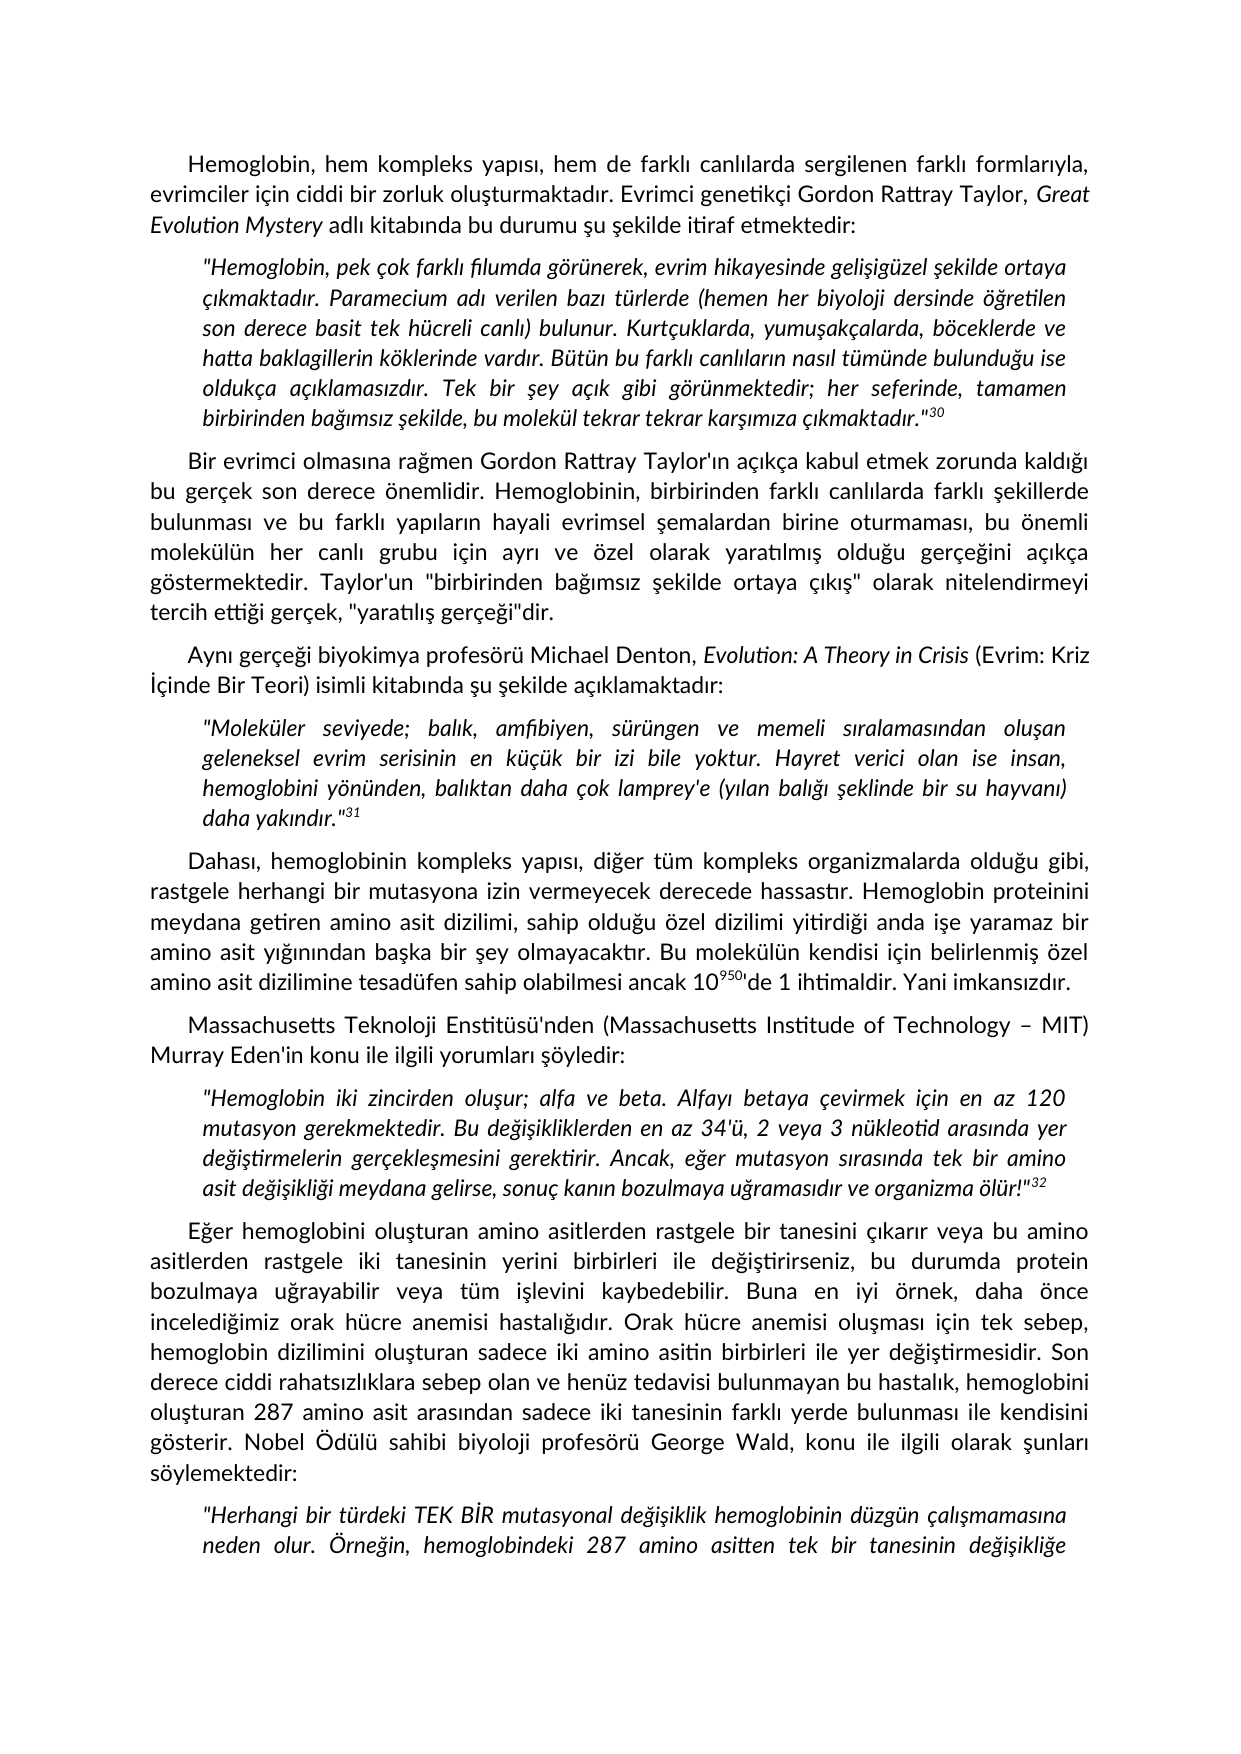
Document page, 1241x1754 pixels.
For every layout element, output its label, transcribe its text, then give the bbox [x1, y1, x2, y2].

text Hemoglobin, hem kompleks yapısı, hem de farklı canlılarda sergilenen farklı formlarıyla, evrimciler için ciddi bir zorluk oluşturmaktadır. Evrimci genetikçi Gordon Rattray Taylor, Great Evolution Mystery adlı kitabında bu durumu şu şekilde itiraf etmektedir: [150, 150, 1090, 238]
text Eğer hemoglobini oluşturan amino asitlerden rastgele bir tanesini çıkarır veya bu amino asitlerden rastgele iki tanesinin yerini birbirleri ile değiştirirseniz, bu durumda protein bozulmaya uğrayabilir veya tüm işlevini kaybedebilir. Buna en iyi örnek, daha önce incelediğimiz orak hücre anemisi hastalığıdır. Orak hücre anemisi oluşması için tek sebep, hemoglobin dizilimini oluşturan sadece iki amino asitin birbirleri ile yer değiştirmesidir. Son derece ciddi rahatsızlıklara sebep olan ve henüz tedavisi bulunmayan bu hastalık, hemoglobini oluşturan 287 amino asit arasından sadece iki tanesinin farklı yerde bulunması ile kendisini gösterir. Nobel Ödülü sahibi biyoloji profesörü George Wald, konu ile ilgili olarak şunları söylemektedir: [150, 1217, 1090, 1486]
text "Hemoglobin, pek çok farklı filumda görünerek, evrim hikayesinde gelişigüzel şekilde ortaya çıkmaktadır. Paramecium adı verilen bazı türlerde (hemen her biyoloji dersinde öğretilen son derece basit tek hücreli canlı) bulunur. Kurtçuklarda, yumuşakçalarda, böceklerde ve hatta baklagillerin köklerinde vardır. Bütün bu farklı canlıların nasıl tümünde bulunduğu ise oldukça açıklamasızdır. Tek bir şey açık gibi görünmektedir; her seferinde, tamamen birbirinden bağımsız şekilde, bu molekül tekrar tekrar karşımıza çıkmaktadır."30 [202, 253, 1068, 432]
text "Hemoglobin iki zincirden oluşur; alfa ve beta. Alfayı betaya çevirmek için en az 120 mutasyon gerekmektedir. Bu değişikliklerden en az 34'ü, 2 veya 3 nükleotid arasında yer değiştirmelerin gerçekleşmesini gerektirir. Ancak, eğer mutasyon sırasında tek bir amino asit değişikliği meydana gelirse, sonuç kanın bozulmaya uğramasıdır ve organizma ölür!"32 [202, 1083, 1068, 1201]
text Bir evrimci olmasına rağmen Gordon Rattray Taylor'ın açıkça kabul etmek zorunda kaldığı bu gerçek son derece önemlidir. Hemoglobinin, birbirinden farklı canlılarda farklı şekillerde bulunması ve bu farklı yapıların hayali evrimsel şemalardan birine oturmaması, bu önemli molekülün her canlı grubu için ayrı ve özel olarak yaratılmış olduğu gerçeğini açıkça göstermektedir. Taylor'un "birbirinden bağımsız şekilde ortaya çıkış" olarak nitelendirmeyi tercih ettiği gerçek, "yaratılış gerçeği"dir. [150, 447, 1090, 625]
text Dahası, hemoglobinin kompleks yapısı, diğer tüm kompleks organizmalarda olduğu gibi, rastgele herhangi bir mutasyona izin vermeyecek derecede hassastır. Hemoglobin proteinini meydana getiren amino asit dizilimi, sahip olduğu özel dizilimi yitirdiği anda işe yaramaz bir amino asit yığınından başka bir şey olmayacaktır. Bu molekülün kendisi için belirlenmiş özel amino asit dizilimine tesadüfen sahip olabilmesi ancak 10950'de 1 ihtimaldir. Yani imkansızdır. [150, 847, 1090, 995]
text Aynı gerçeği biyokimya profesörü Michael Denton, Evolution: A Theory in Crisis (Evrim: Kriz İçinde Bir Teori) isimli kitabında şu şekilde açıklamaktadır: [150, 641, 1090, 698]
text "Herhangi bir türdeki TEK BİR mutasyonal değişiklik hemoglobinin düzgün çalışmamasına neden olur. Örneğin, hemoglobindeki 287 amino asitten tek bir tanesinin değişikliğe [202, 1501, 1068, 1559]
text "Moleküler seviyede; balık, amfibiyen, sürüngen ve memeli sıralamasından oluşan geleneksel evrim serisinin en küçük bir izi bile yoktur. Hayret verici olan ise insan, hemoglobini yönünden, balıktan daha çok lamprey'e (yılan balığı şeklinde bir su hayvanı) daha yakındır."31 [202, 713, 1068, 832]
text Massachusetts Teknoloji Enstitüsü'nden (Massachusetts Institude of Technology – MIT) Murray Eden'in konu ile ilgili yorumları şöyledir: [150, 1010, 1090, 1068]
